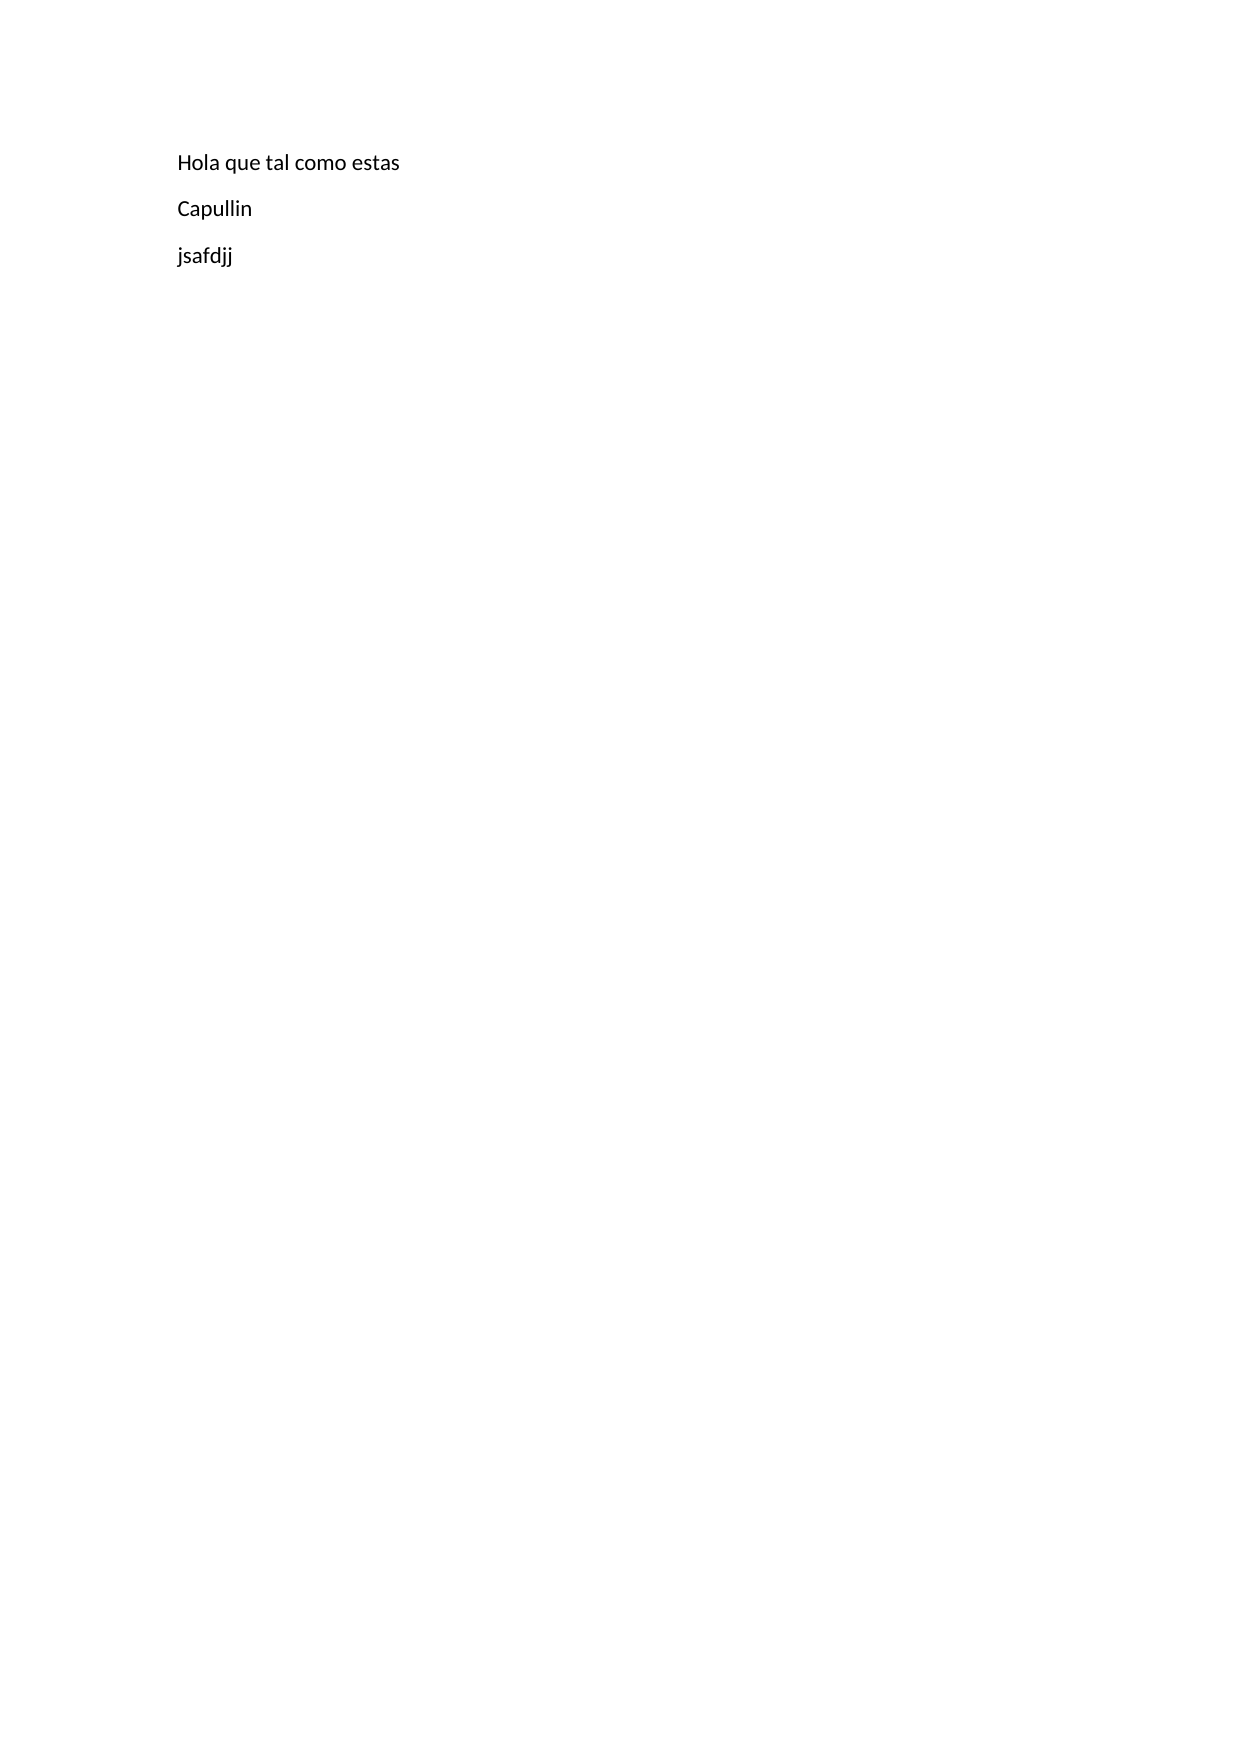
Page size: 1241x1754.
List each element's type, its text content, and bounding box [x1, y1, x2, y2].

text Capullin [177, 194, 1063, 222]
text jsafdjj [177, 241, 1063, 269]
text Hola que tal como estas [177, 148, 1063, 176]
